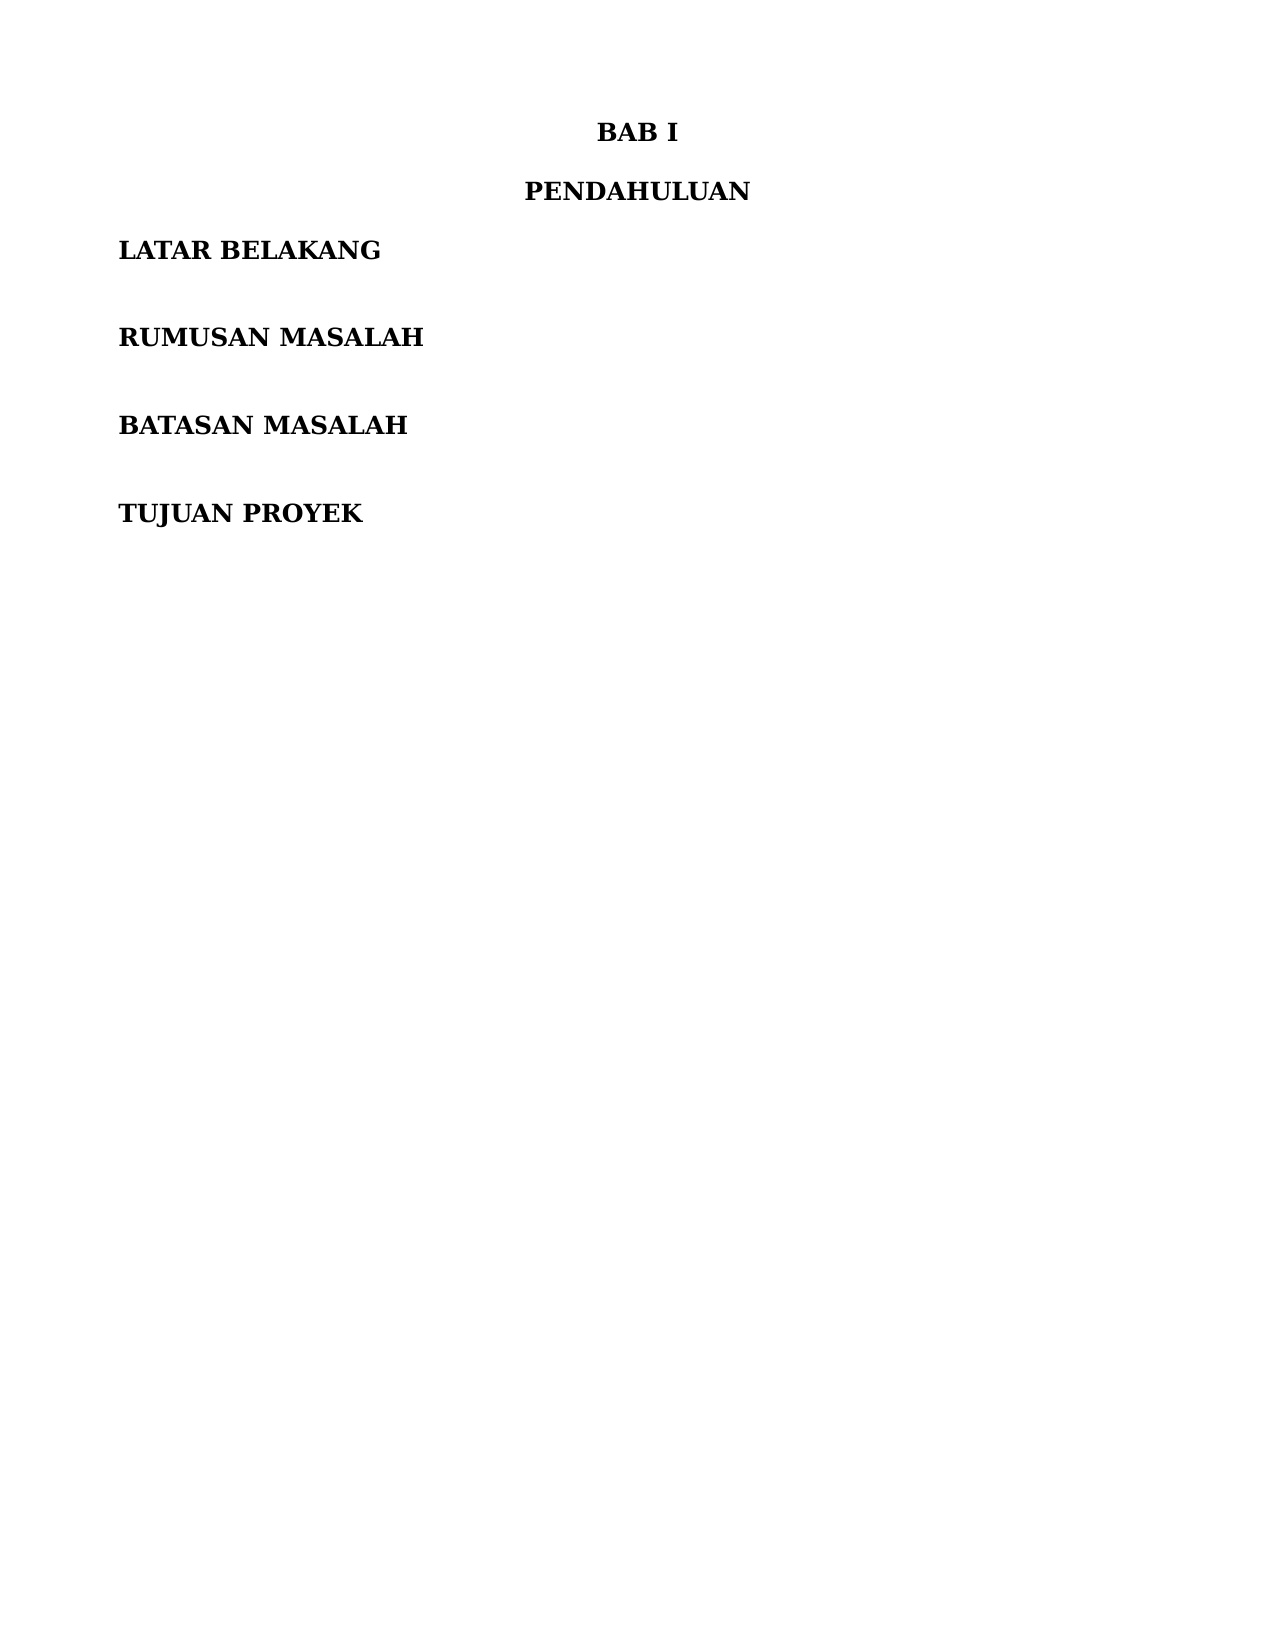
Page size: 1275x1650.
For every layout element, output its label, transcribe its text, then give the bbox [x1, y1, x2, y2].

text RUMUSAN MASALAH [118, 323, 1157, 353]
text PENDAHULUAN [118, 177, 1157, 206]
text BAB I [118, 118, 1157, 147]
text BATASAN MASALAH [118, 411, 1157, 440]
text TUJUAN PROYEK [118, 499, 1157, 528]
text LATAR BELAKANG [118, 236, 1157, 265]
